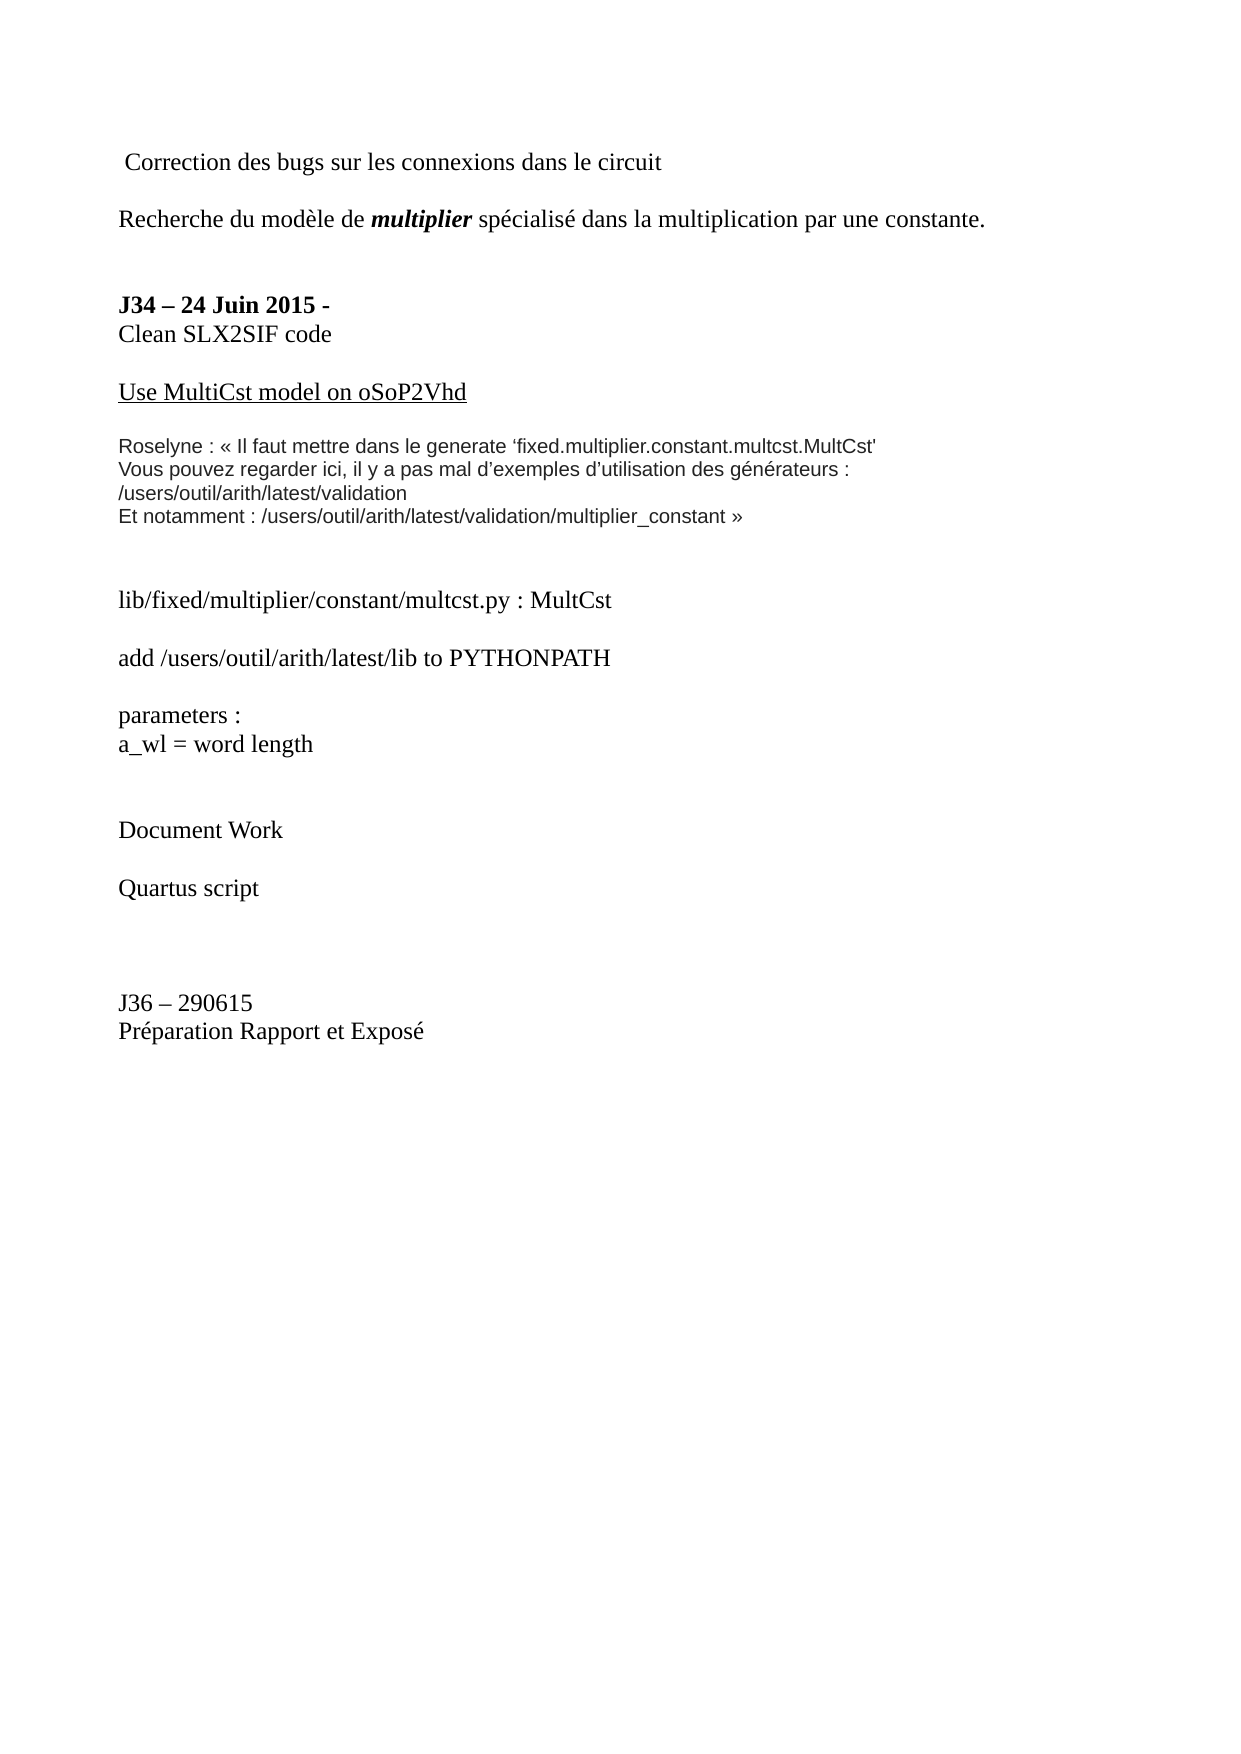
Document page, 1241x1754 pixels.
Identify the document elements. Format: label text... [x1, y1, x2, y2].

text Correction des bugs sur les connexions dans le circuit [118, 147, 1122, 176]
text Recherche du modèle de multiplier spécialisé dans la multiplication par une constante. [118, 204, 1122, 233]
text Quartus script [118, 873, 1122, 901]
text Use MultiCst model on oSoP2Vhd [118, 377, 1122, 406]
text Document Work [118, 815, 1122, 844]
text a_wl = word length [118, 729, 1122, 758]
text Préparation Rapport et Exposé [118, 1016, 1122, 1045]
text parameters : [118, 700, 1122, 729]
text Roselyne : « Il faut mettre dans le generate ‘fixed.multiplier.constant.multcst.MultCst' Vous pouvez regarder ici, il y a pas mal d’exemples d’utilisation des générateurs : /users/outil/arith/latest/validation Et notamment : /users/outil/arith/latest/validation/multiplier_constant » [118, 434, 1122, 528]
text J34 – 24 Juin 2015 - [118, 291, 1122, 319]
text add /users/outil/arith/latest/lib to PYTHONPATH [118, 643, 1122, 671]
text Clean SLX2SIF code [118, 319, 1122, 348]
text J36 – 290615 [118, 988, 1122, 1016]
text lib/fixed/multiplier/constant/multcst.py : MultCst [118, 585, 1122, 614]
